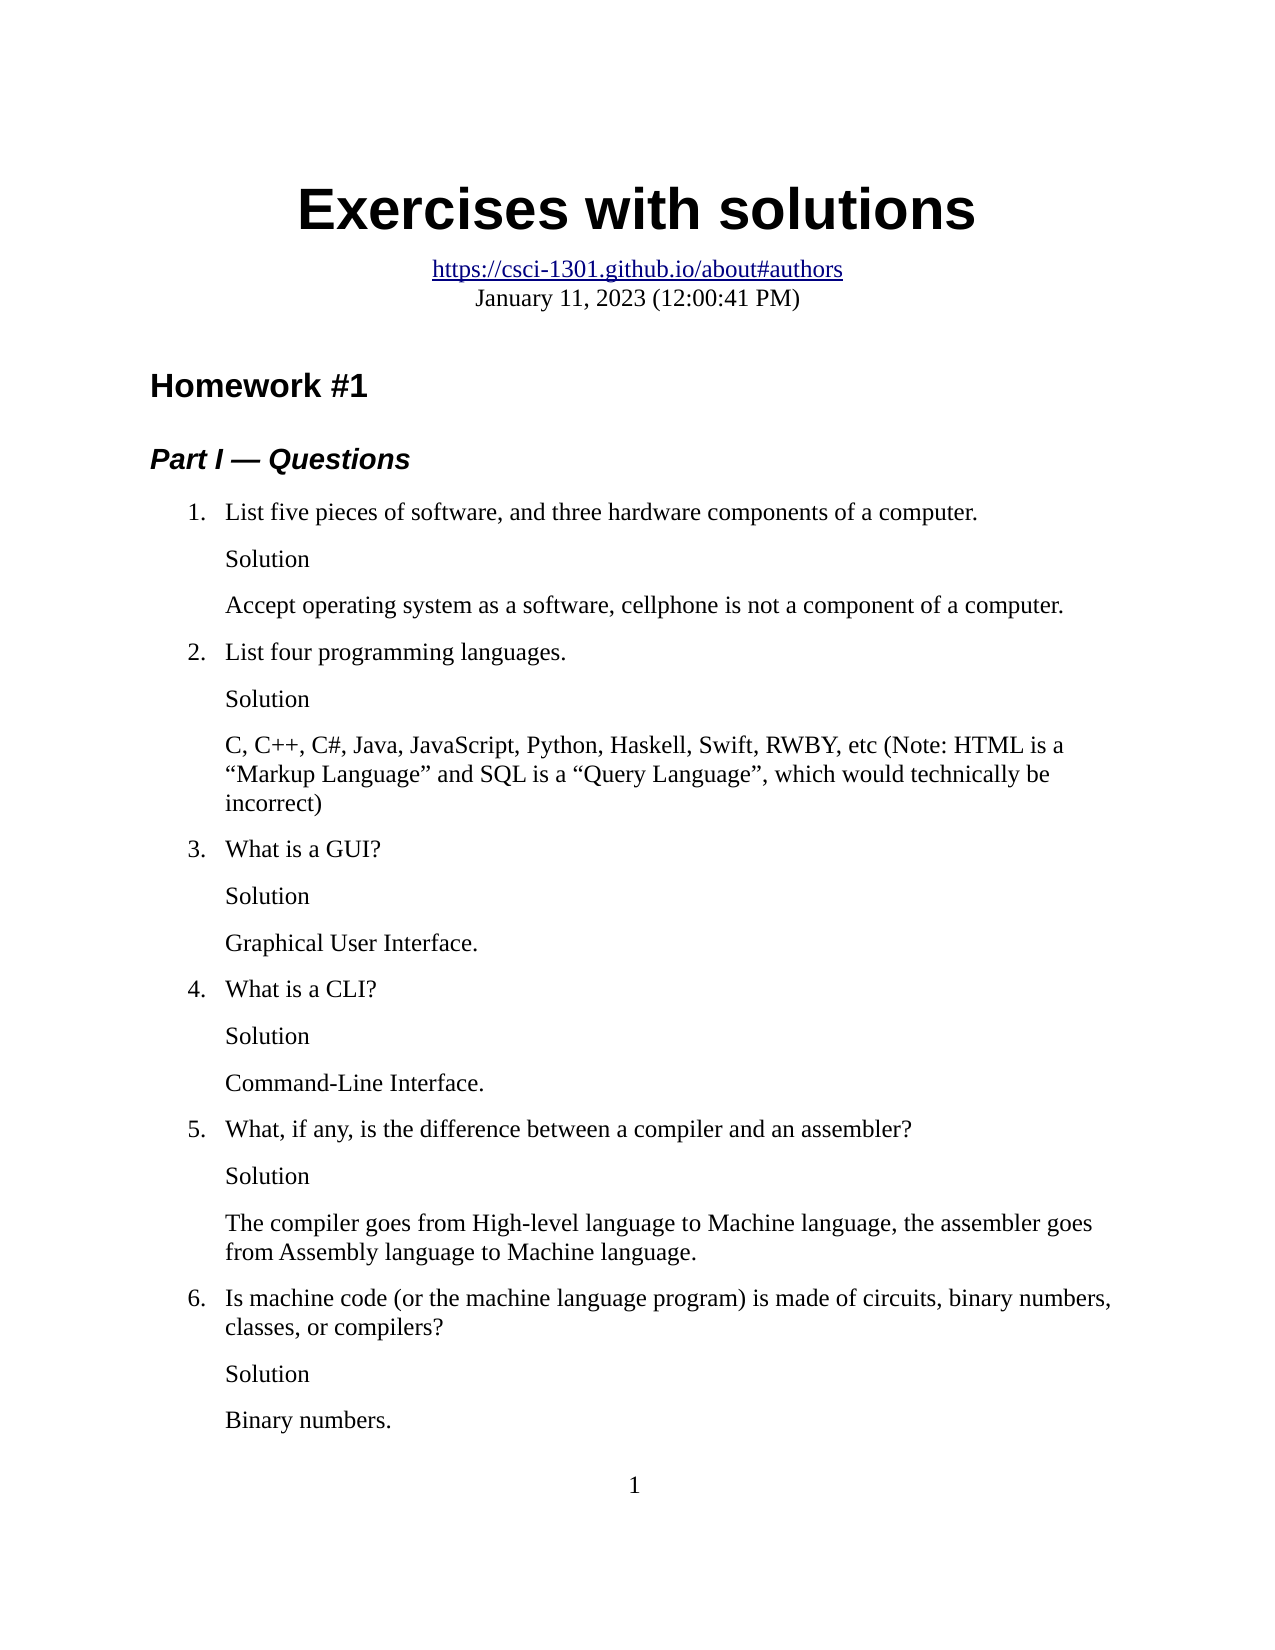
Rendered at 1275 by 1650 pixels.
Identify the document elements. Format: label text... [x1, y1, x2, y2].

text January 11, 2023 (12:00:41 PM) [150, 283, 1125, 312]
list List five pieces of software, and three hardware components of a computer. [187, 497, 1125, 526]
list Solution [187, 1021, 1125, 1050]
list Binary numbers. [187, 1405, 1125, 1434]
list Solution [187, 1161, 1125, 1190]
list Is machine code (or the machine language program) is made of circuits, binary numbers, classes, or compilers? [187, 1283, 1125, 1341]
list What is a CLI? [187, 974, 1125, 1003]
title Exercises with solutions [150, 175, 1125, 242]
list Graphical User Interface. [187, 928, 1125, 957]
list Solution [187, 684, 1125, 712]
list List four programming languages. [187, 637, 1125, 666]
text https://csci-1301.github.io/about#authors [150, 254, 1125, 283]
list Solution [187, 544, 1125, 572]
list What is a GUI? [187, 834, 1125, 863]
list Accept operating system as a software, cellphone is not a component of a computer. [187, 590, 1125, 619]
list Command-Line Interface. [187, 1068, 1125, 1097]
list The compiler goes from High-level language to Machine language, the assembler goes from Assembly language to Machine language. [187, 1208, 1125, 1265]
subtitle Part I — Questions [150, 442, 1125, 476]
list C, C++, C#, Java, JavaScript, Python, Haskell, Swift, RWBY, etc (Note: HTML is a “Markup Language” and SQL is a “Query Language”, which would technically be incorrect) [187, 730, 1125, 817]
list Solution [187, 1359, 1125, 1387]
subtitle Homework #1 [150, 366, 1125, 404]
list Solution [187, 881, 1125, 910]
list What, if any, is the difference between a compiler and an assembler? [187, 1114, 1125, 1143]
